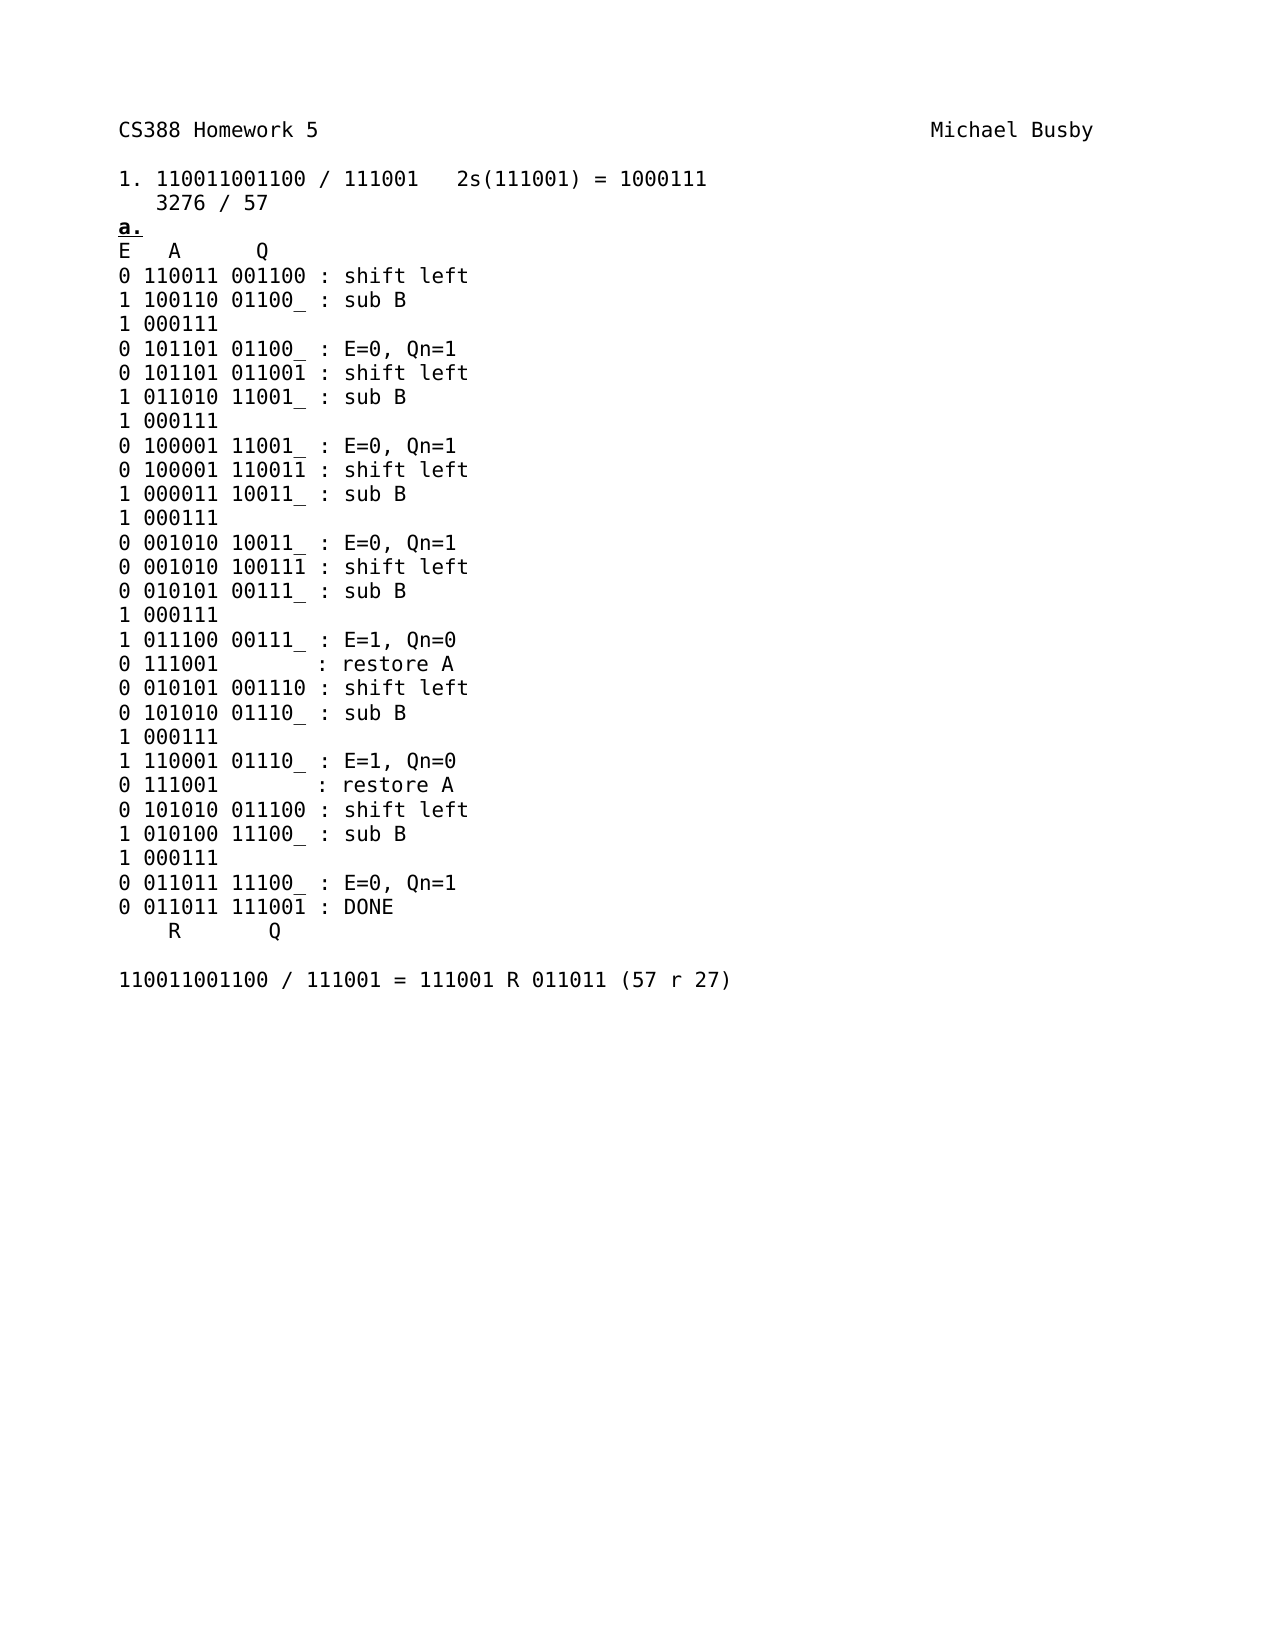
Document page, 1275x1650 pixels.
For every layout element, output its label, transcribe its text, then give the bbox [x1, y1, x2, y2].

text 1 000111 [118, 506, 1157, 531]
text 0 001010 10011_ : E=0, Qn=1 [118, 531, 1157, 555]
text R Q [118, 919, 1157, 943]
text 0 111001 : restore A [118, 652, 1157, 676]
text 1 000111 [118, 312, 1157, 337]
text 0 110011 001100 : shift left [118, 264, 1157, 288]
text 0 001010 100111 : shift left [118, 555, 1157, 579]
text 1 011100 00111_ : E=1, Qn=0 [118, 628, 1157, 652]
text 0 011011 11100_ : E=0, Qn=1 [118, 871, 1157, 895]
text 1 110001 01110_ : E=1, Qn=0 [118, 749, 1157, 773]
text 0 101010 01110_ : sub B [118, 701, 1157, 725]
text 110011001100 / 111001 = 111001 R 011011 (57 r 27) [118, 968, 1157, 992]
text 0 010101 001110 : shift left [118, 676, 1157, 701]
text 0 011011 111001 : DONE [118, 895, 1157, 919]
text 0 101101 01100_ : E=0, Qn=1 [118, 337, 1157, 361]
text CS388 Homework 5 Michael Busby [118, 118, 1157, 142]
text 0 100001 11001_ : E=0, Qn=1 [118, 434, 1157, 458]
text 0 100001 110011 : shift left [118, 458, 1157, 482]
text 0 101010 011100 : shift left [118, 798, 1157, 822]
text 0 111001 : restore A [118, 773, 1157, 798]
text 1 000011 10011_ : sub B [118, 482, 1157, 506]
text 1 011010 11001_ : sub B [118, 385, 1157, 409]
text 1 000111 [118, 409, 1157, 434]
text a. [118, 215, 1157, 239]
list 110011001100 / 111001 2s(111001) = 1000111 [118, 167, 1157, 191]
text 0 010101 00111_ : sub B [118, 579, 1157, 603]
text 0 101101 011001 : shift left [118, 361, 1157, 385]
text 1 000111 [118, 603, 1157, 628]
list 3276 / 57 [118, 191, 1157, 215]
text 1 010100 11100_ : sub B [118, 822, 1157, 846]
text 1 100110 01100_ : sub B [118, 288, 1157, 312]
text E A Q [118, 239, 1157, 264]
text 1 000111 [118, 846, 1157, 871]
text 1 000111 [118, 725, 1157, 749]
